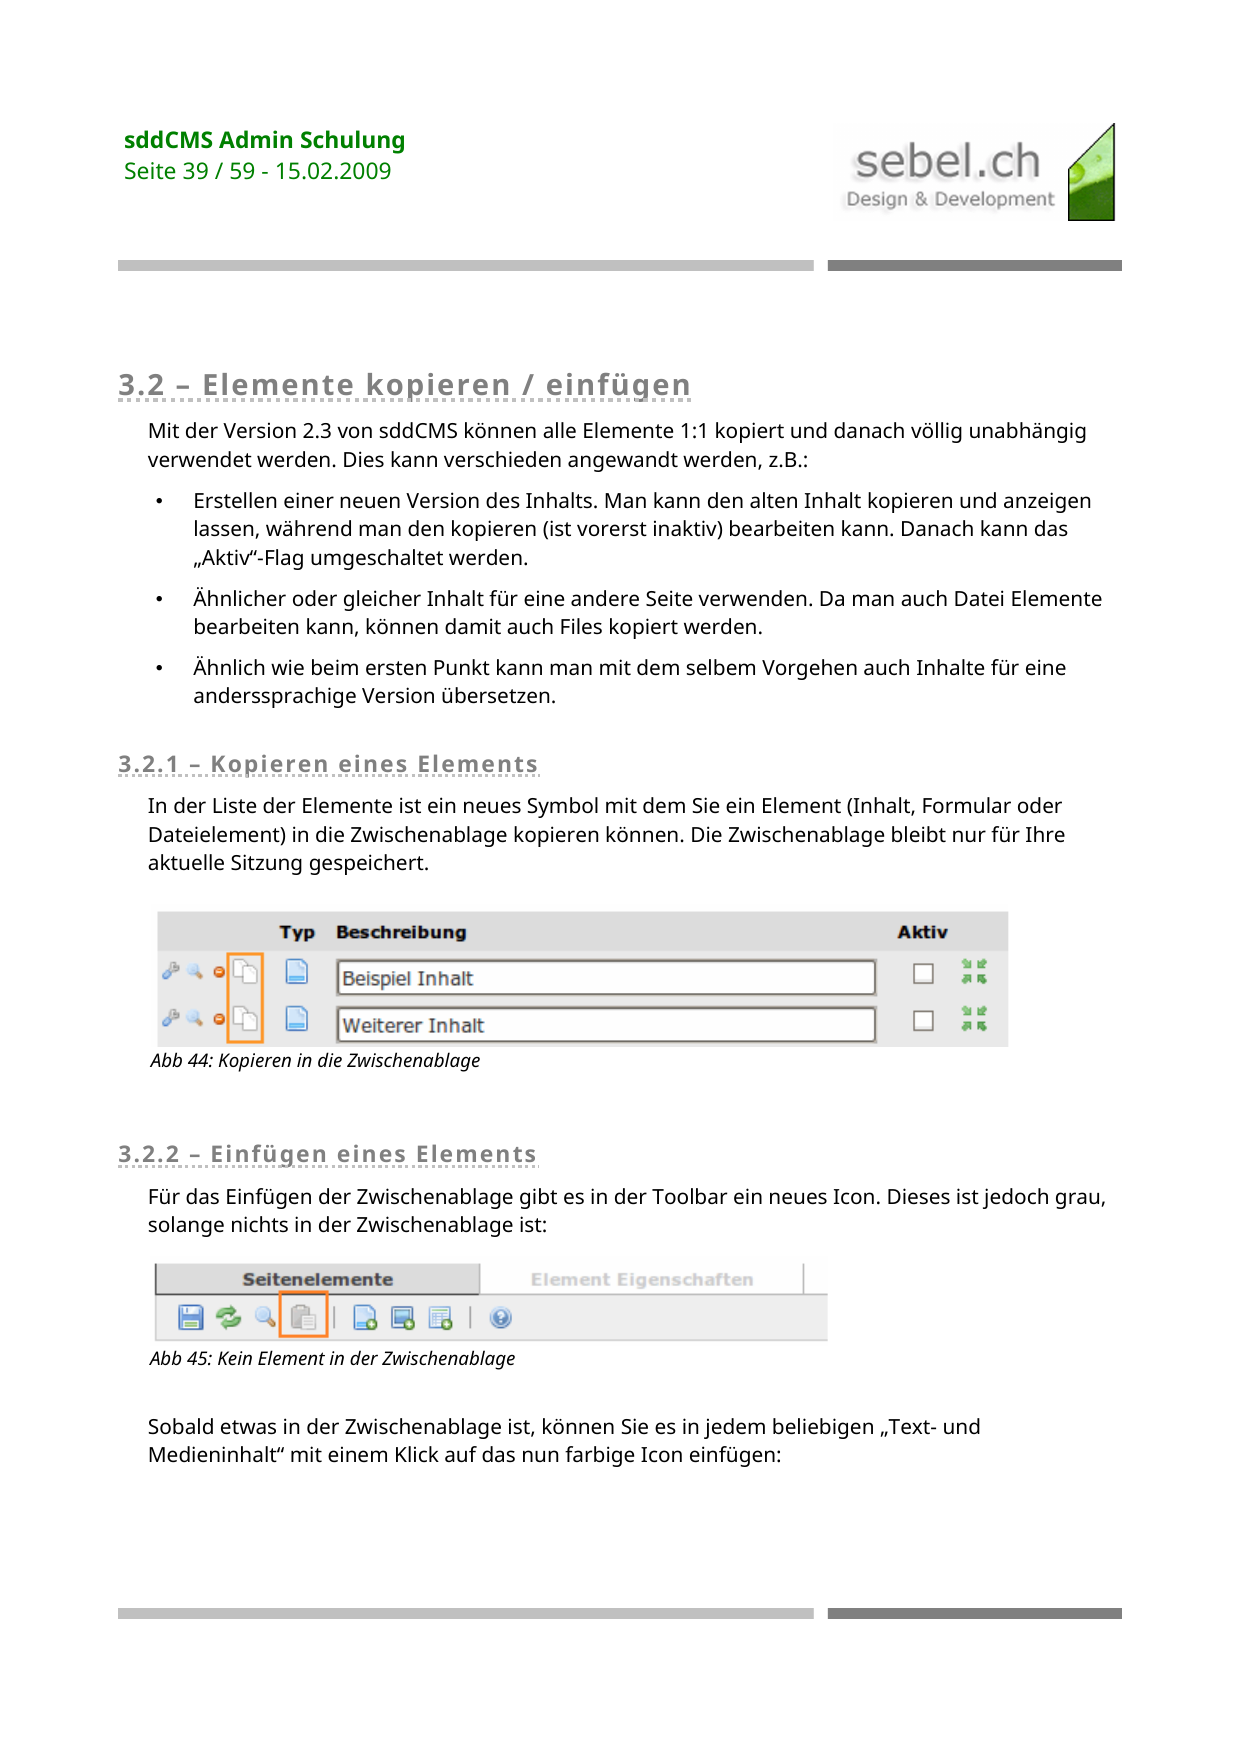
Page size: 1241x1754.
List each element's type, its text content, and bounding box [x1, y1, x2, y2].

subtitle 3.2 – Elemente kopieren / einfügen [118, 364, 1122, 404]
subtitle 3.2.2 – Einfügen eines Elements [118, 1138, 1122, 1170]
text Mit der Version 2.3 von sddCMS können alle Elemente 1:1 kopiert und danach völlig unabhängig verwendet werden. Dies kann verschieden angewandt werden, z.B.: [148, 417, 1122, 473]
text Abb 45: Kein Element in der Zwischenablage [150, 1346, 828, 1371]
picture [150, 904, 1009, 1047]
text Sobald etwas in der Zwischenablage ist, können Sie es in jedem beliebigen „Text- und Medieninhalt“ mit einem Klick auf das nun farbige Icon einfügen: [148, 1412, 1122, 1469]
list Erstellen einer neuen Version des Inhalts. Man kann den alten Inhalt kopieren und anzeigen lassen, während man den kopieren (ist vorerst inaktiv) bearbeiten kann. Danach kann das „Aktiv“-Flag umgeschaltet werden. [156, 486, 1122, 571]
text Für das Einfügen der Zwischenablage gibt es in der Toolbar ein neues Icon. Dieses ist jedoch grau, solange nichts in der Zwischenablage ist: [148, 1182, 1122, 1239]
picture [118, 1608, 1122, 1619]
list Ähnlich wie beim ersten Punkt kann man mit dem selbem Vorgehen auch Inhalte für eine anderssprachige Version übersetzen. [156, 653, 1122, 710]
text Abb 44: Kopieren in die Zwischenablage [151, 1047, 1008, 1072]
subtitle 3.2.1 – Kopieren eines Elements [118, 747, 1122, 779]
text [150, 1244, 828, 1256]
text In der Liste der Elemente ist ein neues Symbol mit dem Sie ein Element (Inhalt, Formular oder Dateielement) in die Zwischenablage kopieren können. Die Zwischenablage bleibt nur für Ihre aktuelle Sitzung gespeichert. [148, 791, 1122, 877]
picture [118, 260, 1122, 271]
list Ähnlicher oder gleicher Inhalt für eine andere Seite verwenden. Da man auch Datei Elemente bearbeiten kann, können damit auch Files kopiert werden. [156, 584, 1122, 641]
picture [149, 1256, 828, 1346]
